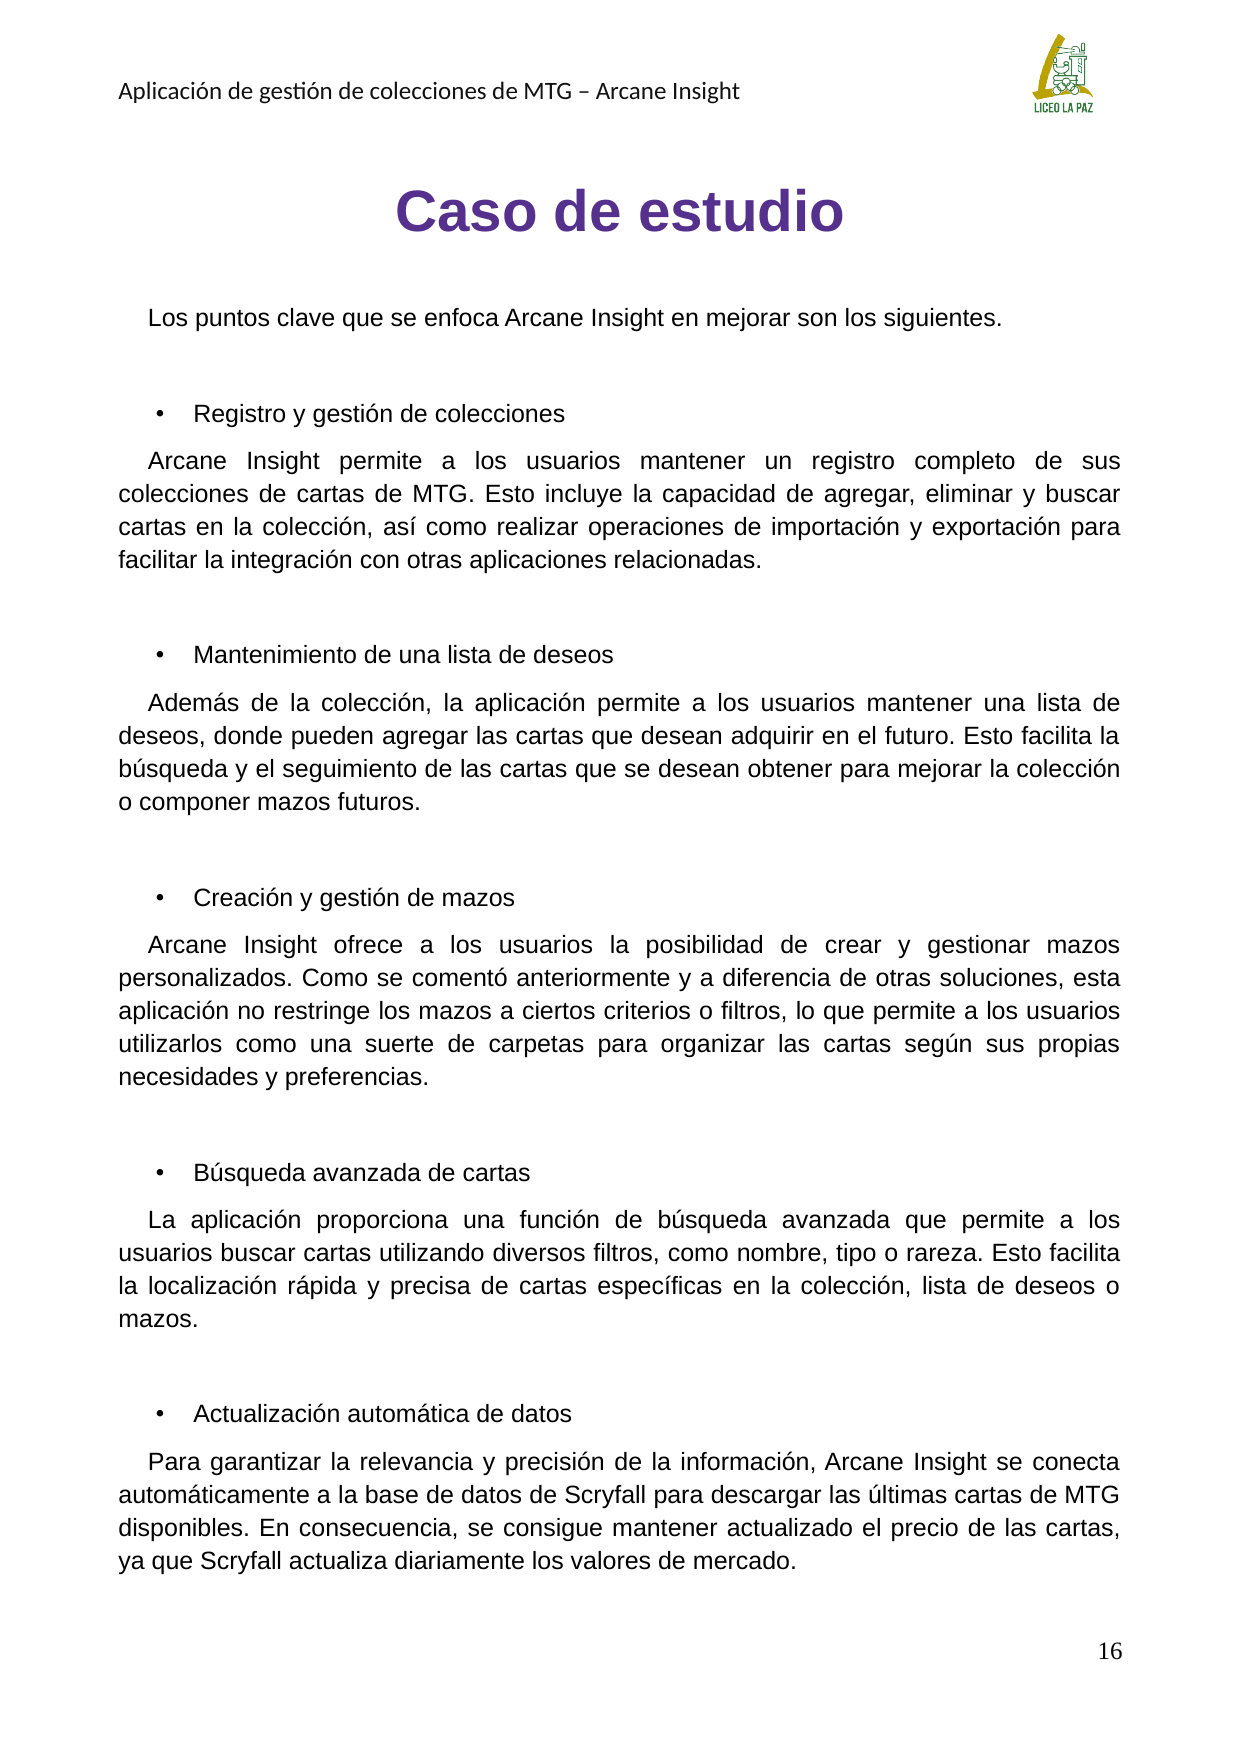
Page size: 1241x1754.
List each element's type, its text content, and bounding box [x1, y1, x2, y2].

list Búsqueda avanzada de cartas [156, 1157, 1122, 1186]
text Los puntos clave que se enfoca Arcane Insight en mejorar son los siguientes. [118, 303, 1122, 332]
list Mantenimiento de una lista de deseos [156, 641, 1122, 669]
list Creación y gestión de mazos [156, 882, 1122, 911]
text Para garantizar la relevancia y precisión de la información, Arcane Insight se conecta automáticamente a la base de datos de Scryfall para descargar las últimas cartas de MTG disponibles. En consecuencia, se consigue mantener actualizado el precio de las cartas, ya que Scryfall actualiza diariamente los valores de mercado. [118, 1447, 1122, 1575]
list Actualización automática de datos [156, 1399, 1122, 1428]
text Arcane Insight permite a los usuarios mantener un registro completo de sus colecciones de cartas de MTG. Esto incluye la capacidad de agregar, eliminar y buscar cartas en la colección, así como realizar operaciones de importación y exportación para facilitar la integración con otras aplicaciones relacionadas. [118, 446, 1122, 574]
text La aplicación proporciona una función de búsqueda avanzada que permite a los usuarios buscar cartas utilizando diversos filtros, como nombre, tipo o rareza. Esto facilita la localización rápida y precisa de cartas específicas en la colección, lista de deseos o mazos. [118, 1205, 1122, 1333]
list Registro y gestión de colecciones [156, 398, 1122, 427]
text Además de la colección, la aplicación permite a los usuarios mantener una lista de deseos, donde pueden agregar las cartas que desean adquirir en el futuro. Esto facilita la búsqueda y el seguimiento de las cartas que se desean obtener para mejorar la colección o componer mazos futuros. [118, 688, 1122, 816]
text Arcane Insight ofrece a los usuarios la posibilidad de crear y gestionar mazos personalizados. Como se comentó anteriormente y a diferencia de otras soluciones, esta aplicación no restringe los mazos a ciertos criterios o filtros, lo que permite a los usuarios utilizarlos como una suerte de carpetas para organizar las cartas según sus propias necesidades y preferencias. [118, 930, 1122, 1091]
picture [1025, 26, 1100, 121]
subtitle Caso de estudio [118, 118, 1122, 303]
